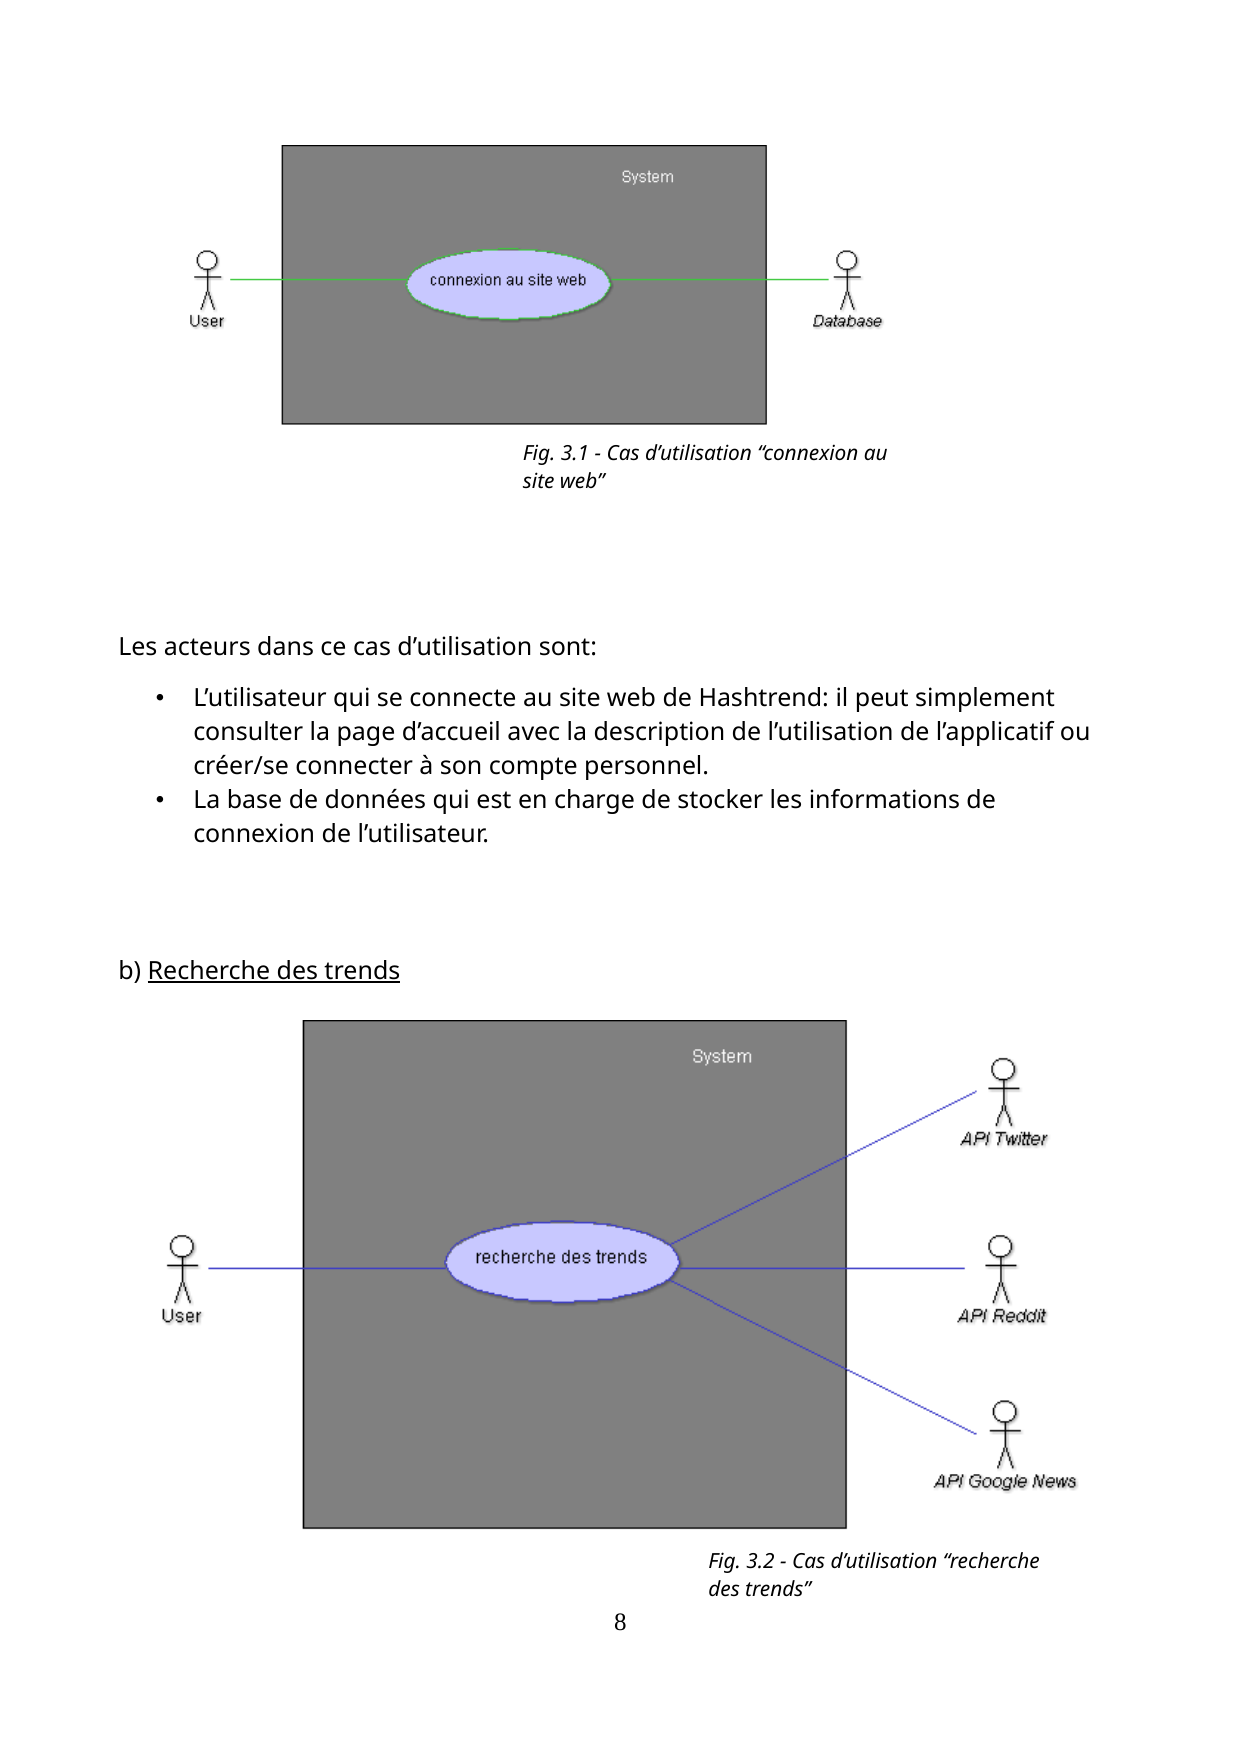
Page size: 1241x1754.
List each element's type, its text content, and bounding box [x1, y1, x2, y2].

picture [157, 1020, 1083, 1535]
list La base de données qui est en charge de stocker les informations de connexion de l’utilisateur. [156, 782, 1122, 850]
picture [184, 145, 888, 426]
text Les acteurs dans ce cas d’utilisation sont: [118, 629, 1122, 663]
text b) Recherche des trends [118, 952, 1122, 986]
list L’utilisateur qui se connecte au site web de Hashtrend: il peut simplement consulter la page d’accueil avec la description de l’utilisation de l’applicatif ou créer/se connecter à son compte personnel. [156, 680, 1122, 782]
